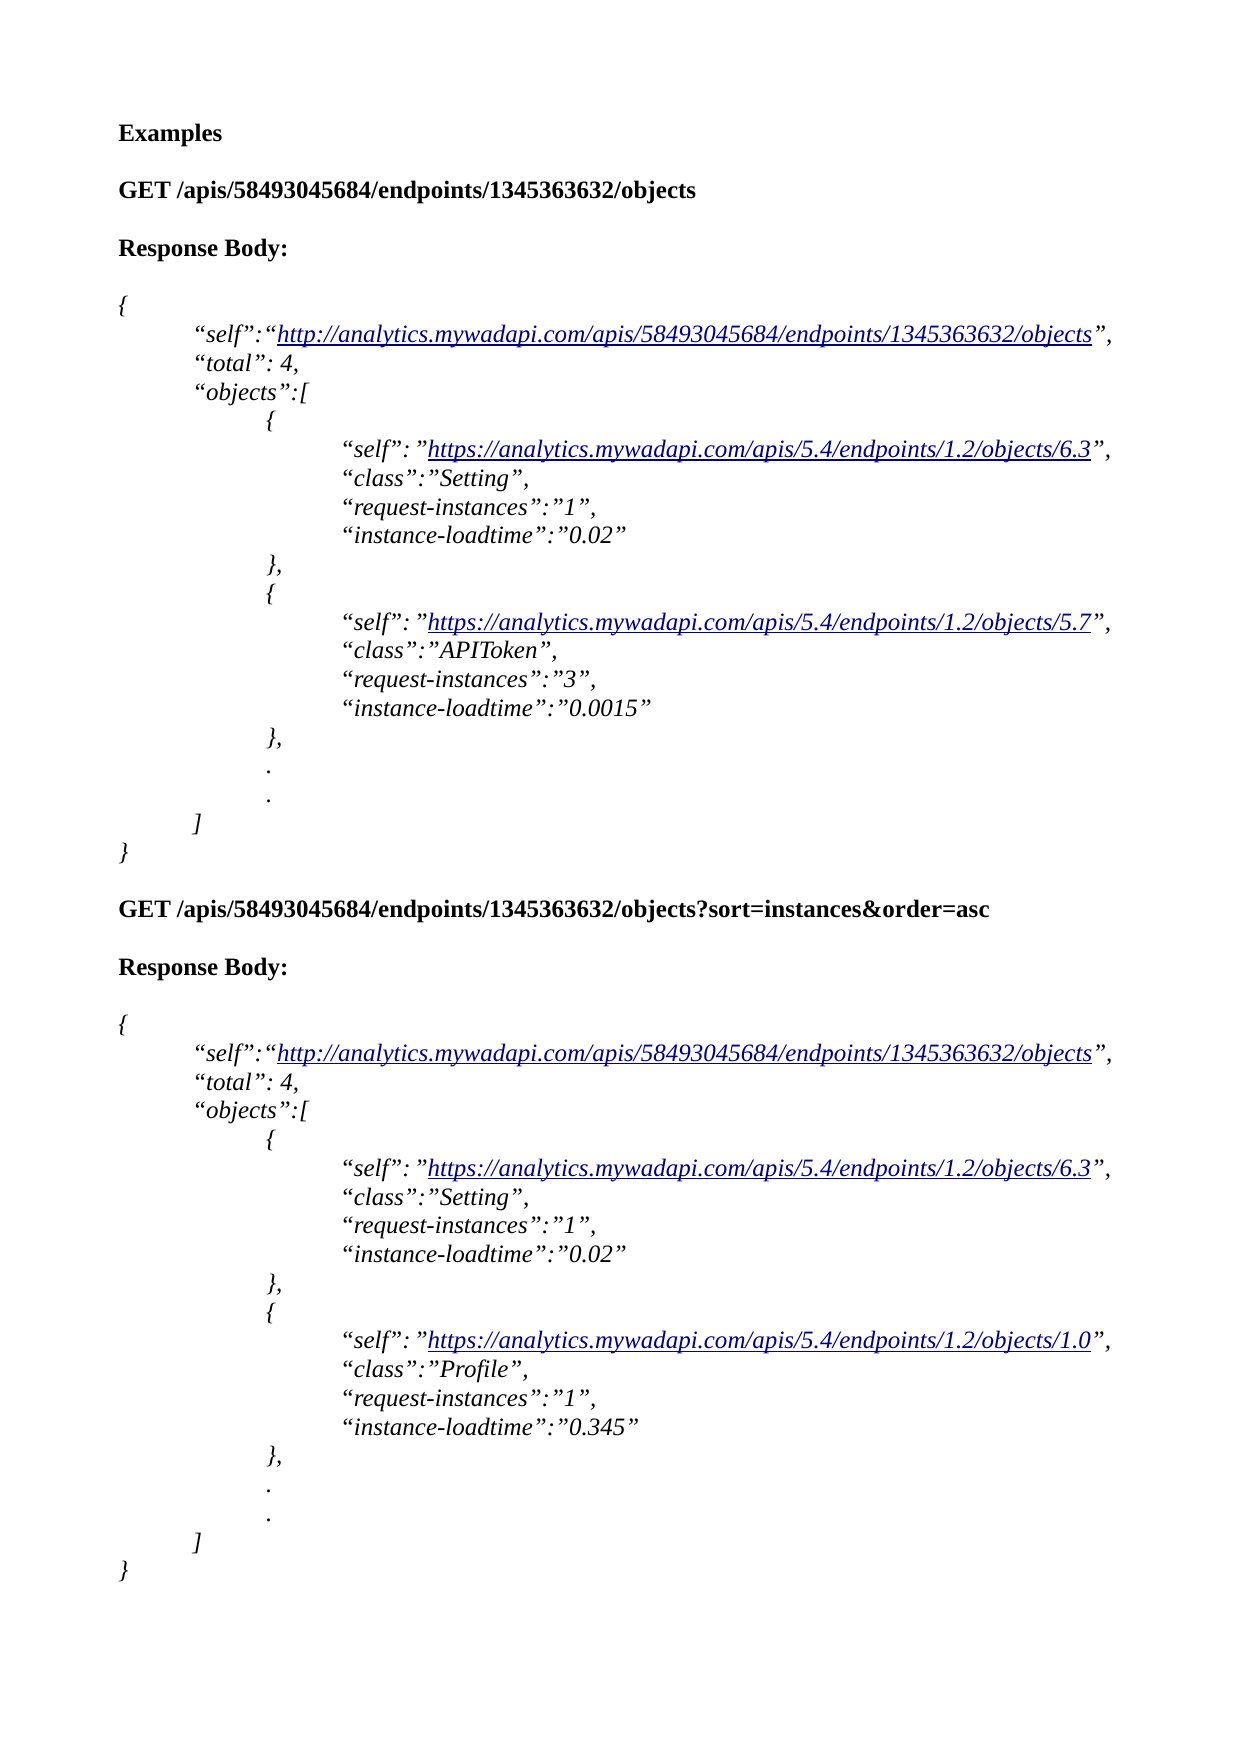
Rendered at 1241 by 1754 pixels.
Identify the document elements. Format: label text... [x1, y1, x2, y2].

text “request-instances”:”1”, [118, 492, 1122, 521]
text “class”:”Setting”, [118, 1182, 1122, 1211]
text “total”: 4, [118, 348, 1122, 377]
text }, [118, 1441, 1122, 1469]
text “class”:”Setting”, [118, 463, 1122, 492]
text { [118, 1297, 1122, 1326]
text “request-instances”:”1”, [118, 1211, 1122, 1239]
text . [118, 1498, 1122, 1527]
text “self”: ”https://analytics.mywadapi.com/apis/5.4/endpoints/1.2/objects/6.3”, [118, 434, 1122, 463]
text { [118, 406, 1122, 434]
text “instance-loadtime”:”0.345” [118, 1412, 1122, 1441]
text . [118, 751, 1122, 779]
text “request-instances”:”1”, [118, 1383, 1122, 1412]
text }, [118, 1268, 1122, 1297]
text “instance-loadtime”:”0.02” [118, 521, 1122, 549]
text } [118, 837, 1122, 866]
text “self”: ”https://analytics.mywadapi.com/apis/5.4/endpoints/1.2/objects/1.0”, [118, 1326, 1122, 1354]
text “class”:”Profile”, [118, 1354, 1122, 1383]
text { [118, 578, 1122, 607]
text “self”:“http://analytics.mywadapi.com/apis/58493045684/endpoints/1345363632/objects”, [118, 319, 1122, 348]
text ] [118, 1527, 1122, 1556]
text “total”: 4, [118, 1067, 1122, 1096]
text { [118, 1009, 1122, 1038]
text { [118, 1124, 1122, 1153]
text “class”:”APIToken”, [118, 636, 1122, 664]
text “objects”:[ [118, 1096, 1122, 1124]
text “self”: ”https://analytics.mywadapi.com/apis/5.4/endpoints/1.2/objects/5.7”, [118, 607, 1122, 636]
text GET /apis/58493045684/endpoints/1345363632/objects?sort=instances&order=asc [118, 894, 1122, 923]
text “objects”:[ [118, 377, 1122, 406]
text }, [118, 722, 1122, 751]
text }, [118, 549, 1122, 578]
text Response Body: [118, 952, 1122, 981]
text Examples [118, 118, 1122, 147]
text GET /apis/58493045684/endpoints/1345363632/objects [118, 176, 1122, 204]
text . [118, 1469, 1122, 1498]
text “request-instances”:”3”, [118, 664, 1122, 693]
text “self”:“http://analytics.mywadapi.com/apis/58493045684/endpoints/1345363632/objects”, [118, 1038, 1122, 1067]
text “self”: ”https://analytics.mywadapi.com/apis/5.4/endpoints/1.2/objects/6.3”, [118, 1153, 1122, 1182]
text ] [118, 808, 1122, 837]
text . [118, 779, 1122, 808]
text Response Body: [118, 233, 1122, 262]
text } [118, 1556, 1122, 1584]
text “instance-loadtime”:”0.02” [118, 1239, 1122, 1268]
text “instance-loadtime”:”0.0015” [118, 693, 1122, 722]
text { [118, 291, 1122, 319]
